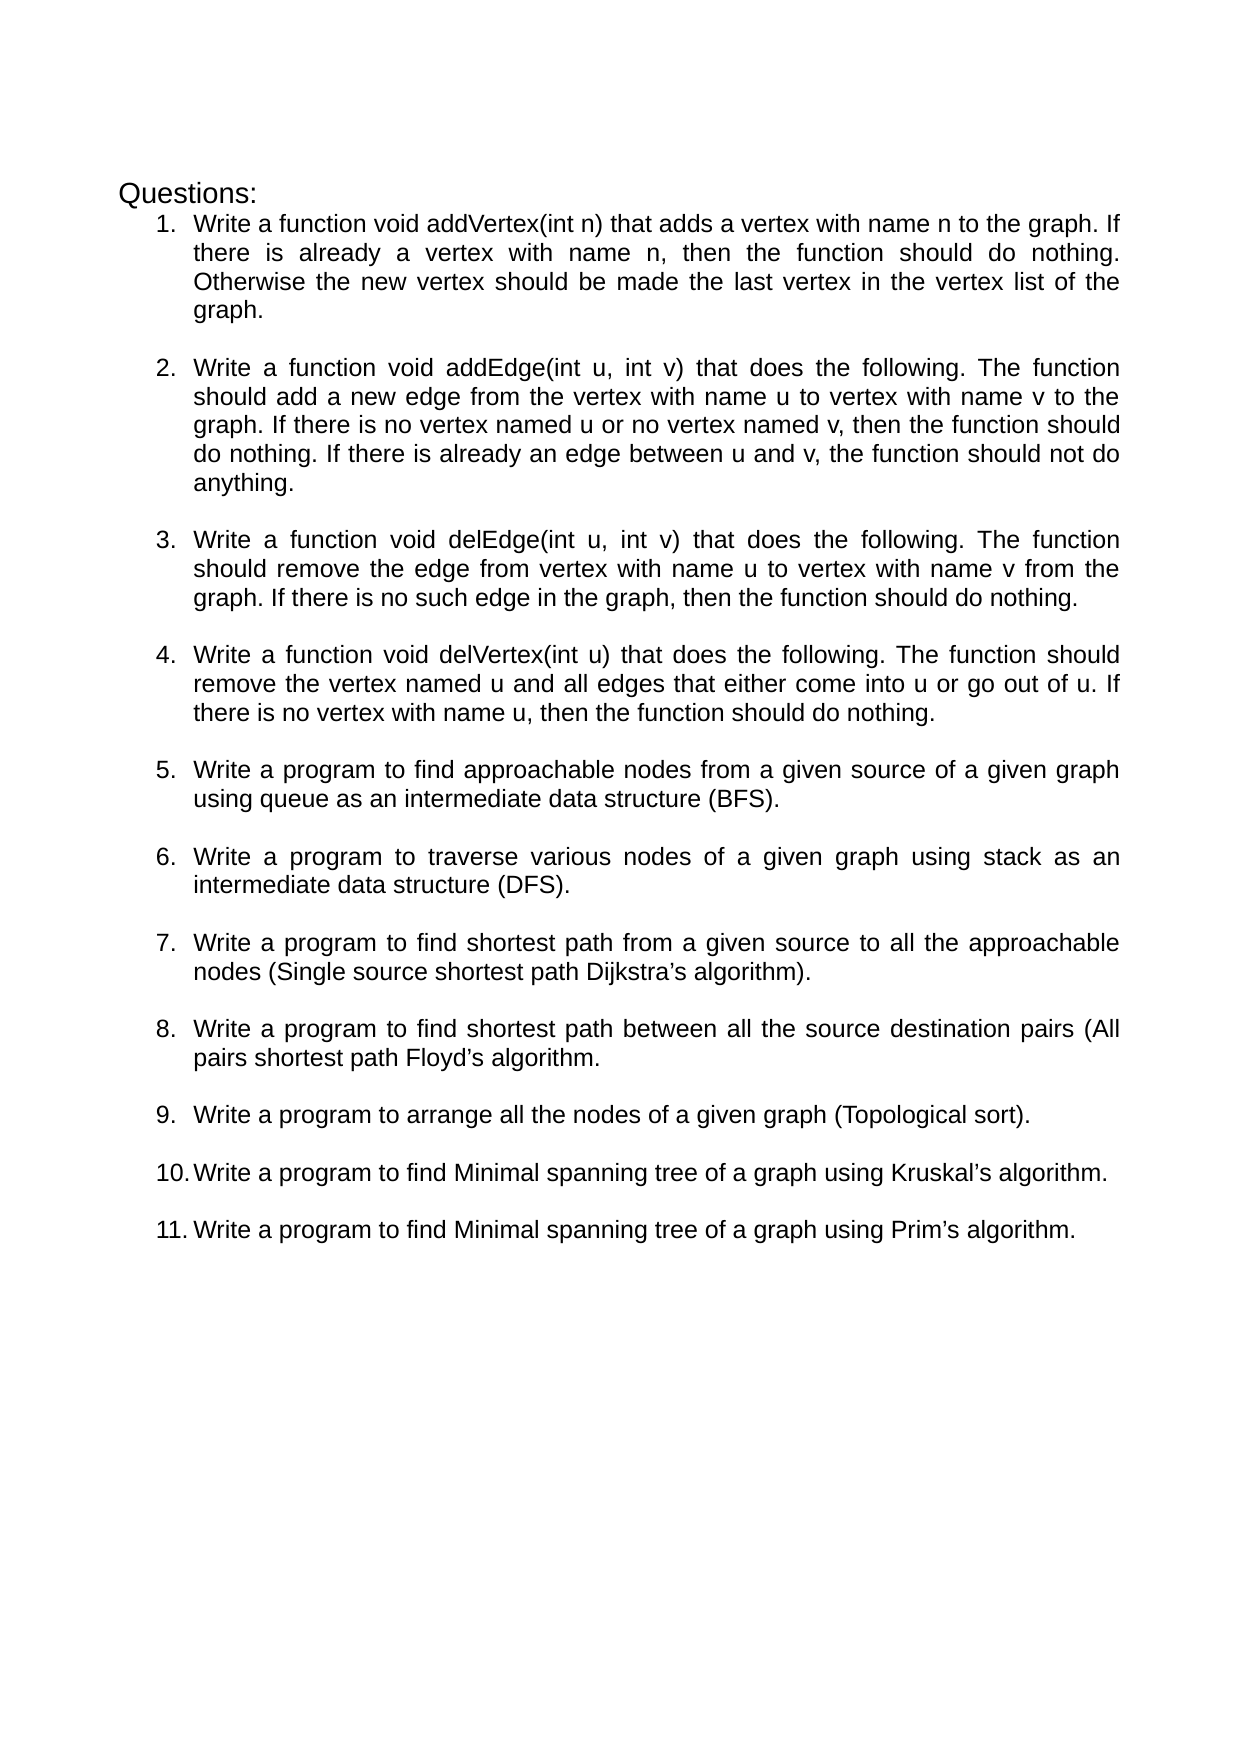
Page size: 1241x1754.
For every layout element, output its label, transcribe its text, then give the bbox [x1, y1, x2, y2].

list Write a program to find Minimal spanning tree of a graph using Prim’s algorithm. [156, 1215, 1122, 1244]
list Write a function void delVertex(int u) that does the following. The function should remove the vertex named u and all edges that either come into u or go out of u. If there is no vertex with name u, then the function should do nothing. [156, 640, 1122, 727]
list Write a program to traverse various nodes of a given graph using stack as an intermediate data structure (DFS). [156, 842, 1122, 899]
text Questions: [118, 176, 1122, 209]
list Write a program to arrange all the nodes of a given graph (Topological sort). [156, 1100, 1122, 1129]
list Write a program to find shortest path between all the source destination pairs (All pairs shortest path Floyd’s algorithm. [156, 1014, 1122, 1072]
list Write a function void delEdge(int u, int v) that does the following. The function should remove the edge from vertex with name u to vertex with name v from the graph. If there is no such edge in the graph, then the function should do nothing. [156, 525, 1122, 612]
list Write a program to find approachable nodes from a given source of a given graph using queue as an intermediate data structure (BFS). [156, 755, 1122, 813]
list Write a function void addVertex(int n) that adds a vertex with name n to the graph. If there is already a vertex with name n, then the function should do nothing. Otherwise the new vertex should be made the last vertex in the vertex list of the graph. [156, 209, 1122, 324]
list Write a program to find Minimal spanning tree of a graph using Kruskal’s algorithm. [156, 1158, 1122, 1187]
list Write a program to find shortest path from a given source to all the approachable nodes (Single source shortest path Dijkstra’s algorithm). [156, 928, 1122, 985]
list Write a function void addEdge(int u, int v) that does the following. The function should add a new edge from the vertex with name u to vertex with name v to the graph. If there is no vertex named u or no vertex named v, then the function should do nothing. If there is already an edge between u and v, the function should not do anything. [156, 353, 1122, 497]
